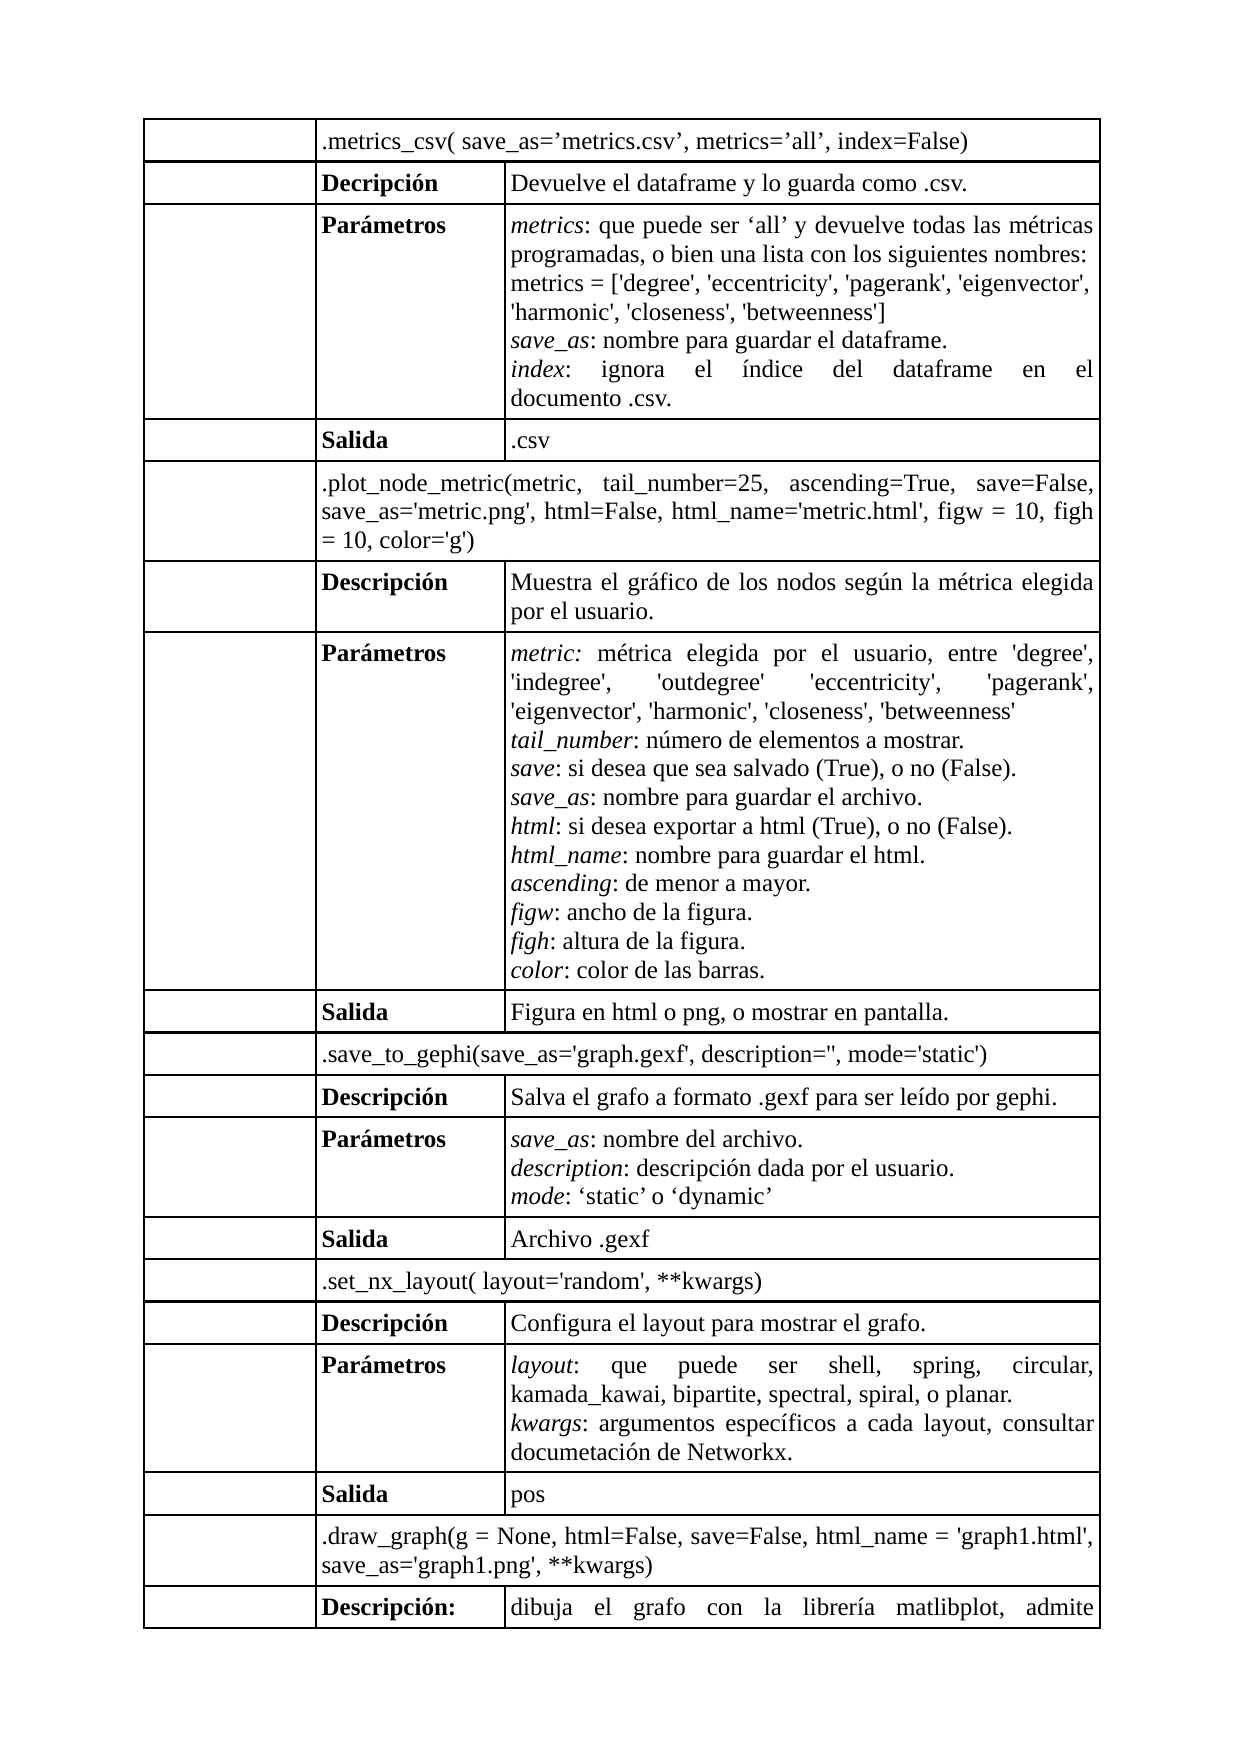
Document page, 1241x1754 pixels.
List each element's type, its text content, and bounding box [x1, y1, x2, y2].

table_cell [145, 1218, 315, 1258]
table_cell pos [506, 1473, 1099, 1513]
table_cell save_as: nombre del archivo. description: descripción dada por el usuario. mode: ‘static’ o ‘dynamic’ [506, 1118, 1099, 1216]
table_cell Devuelve el dataframe y lo guarda como .csv. [506, 163, 1099, 203]
table_cell Salida [317, 991, 504, 1031]
table_cell [145, 1473, 315, 1513]
table_cell Descripción [317, 1076, 504, 1116]
table_cell Salida [317, 1218, 504, 1258]
table_cell [145, 1076, 315, 1116]
table_cell Descripción [317, 562, 504, 631]
table_cell [145, 1303, 315, 1343]
table_cell [145, 1345, 315, 1471]
table_cell [145, 562, 315, 631]
table_cell [145, 991, 315, 1031]
table_cell .draw_graph(g = None, html=False, save=False, html_name = 'graph1.html', save_as='graph1.png', **kwargs) [317, 1516, 1099, 1584]
table_cell Parámetros [317, 1345, 504, 1471]
table_cell [145, 163, 315, 203]
table_cell Muestra el gráfico de los nodos según la métrica elegida por el usuario. [506, 562, 1099, 631]
table_cell [145, 462, 315, 559]
table_cell .save_to_gephi(save_as='graph.gexf', description='', mode='static') [317, 1034, 1099, 1074]
table_cell Descripción [317, 1303, 504, 1343]
table_cell Salva el grafo a formato .gexf para ser leído por gephi. [506, 1076, 1099, 1116]
table_cell .csv [506, 420, 1099, 460]
table_cell Decripción [317, 163, 504, 203]
table_cell Parámetros [317, 1118, 504, 1216]
table_cell Salida [317, 420, 504, 460]
table_cell [145, 633, 315, 989]
table_cell dibuja el grafo con la librería matlibplot, admite [506, 1587, 1099, 1627]
table_cell layout: que puede ser shell, spring, circular, kamada_kawai, bipartite, spectral, spiral, o planar. kwargs: argumentos específicos a cada layout, consultar documetación de Networkx. [506, 1345, 1099, 1471]
table_cell [145, 420, 315, 460]
table_cell Parámetros [317, 633, 504, 989]
table_cell [145, 1587, 315, 1627]
table_cell [145, 205, 315, 417]
table_cell Archivo .gexf [506, 1218, 1099, 1258]
table_cell .metrics_csv( save_as=’metrics.csv’, metrics=’all’, index=False) [317, 120, 1099, 160]
table_cell [145, 1118, 315, 1216]
table_cell Salida [317, 1473, 504, 1513]
table_cell Configura el layout para mostrar el grafo. [506, 1303, 1099, 1343]
table_cell metric: métrica elegida por el usuario, entre 'degree', 'indegree', 'outdegree' 'eccentricity', 'pagerank', 'eigenvector', 'harmonic', 'closeness', 'betweenness' tail_number: número de elementos a mostrar. save: si desea que sea salvado (True), o no (False). save_as: nombre para guardar el archivo. html: si desea exportar a html (True), o no (False). html_name: nombre para guardar el html. ascending: de menor a mayor. figw: ancho de la figura. figh: altura de la figura. color: color de las barras. [506, 633, 1099, 989]
table_cell Figura en html o png, o mostrar en pantalla. [506, 991, 1099, 1031]
table_cell [145, 120, 315, 160]
table_cell .set_nx_layout( layout='random', **kwargs) [317, 1260, 1099, 1300]
table_cell Parámetros [317, 205, 504, 417]
table_cell [145, 1516, 315, 1584]
table_cell [145, 1034, 315, 1074]
table_cell Descripción: [317, 1587, 504, 1627]
table_cell metrics: que puede ser ‘all’ y devuelve todas las métricas programadas, o bien una lista con los siguientes nombres: metrics = ['degree', 'eccentricity', 'pagerank', 'eigenvector', 'harmonic', 'closeness', 'betweenness'] save_as: nombre para guardar el dataframe. index: ignora el índice del dataframe en el documento .csv. [506, 205, 1099, 417]
table_cell [145, 1260, 315, 1300]
table_cell .plot_node_metric(metric, tail_number=25, ascending=True, save=False, save_as='metric.png', html=False, html_name='metric.html', figw = 10, figh = 10, color='g') [317, 462, 1099, 559]
